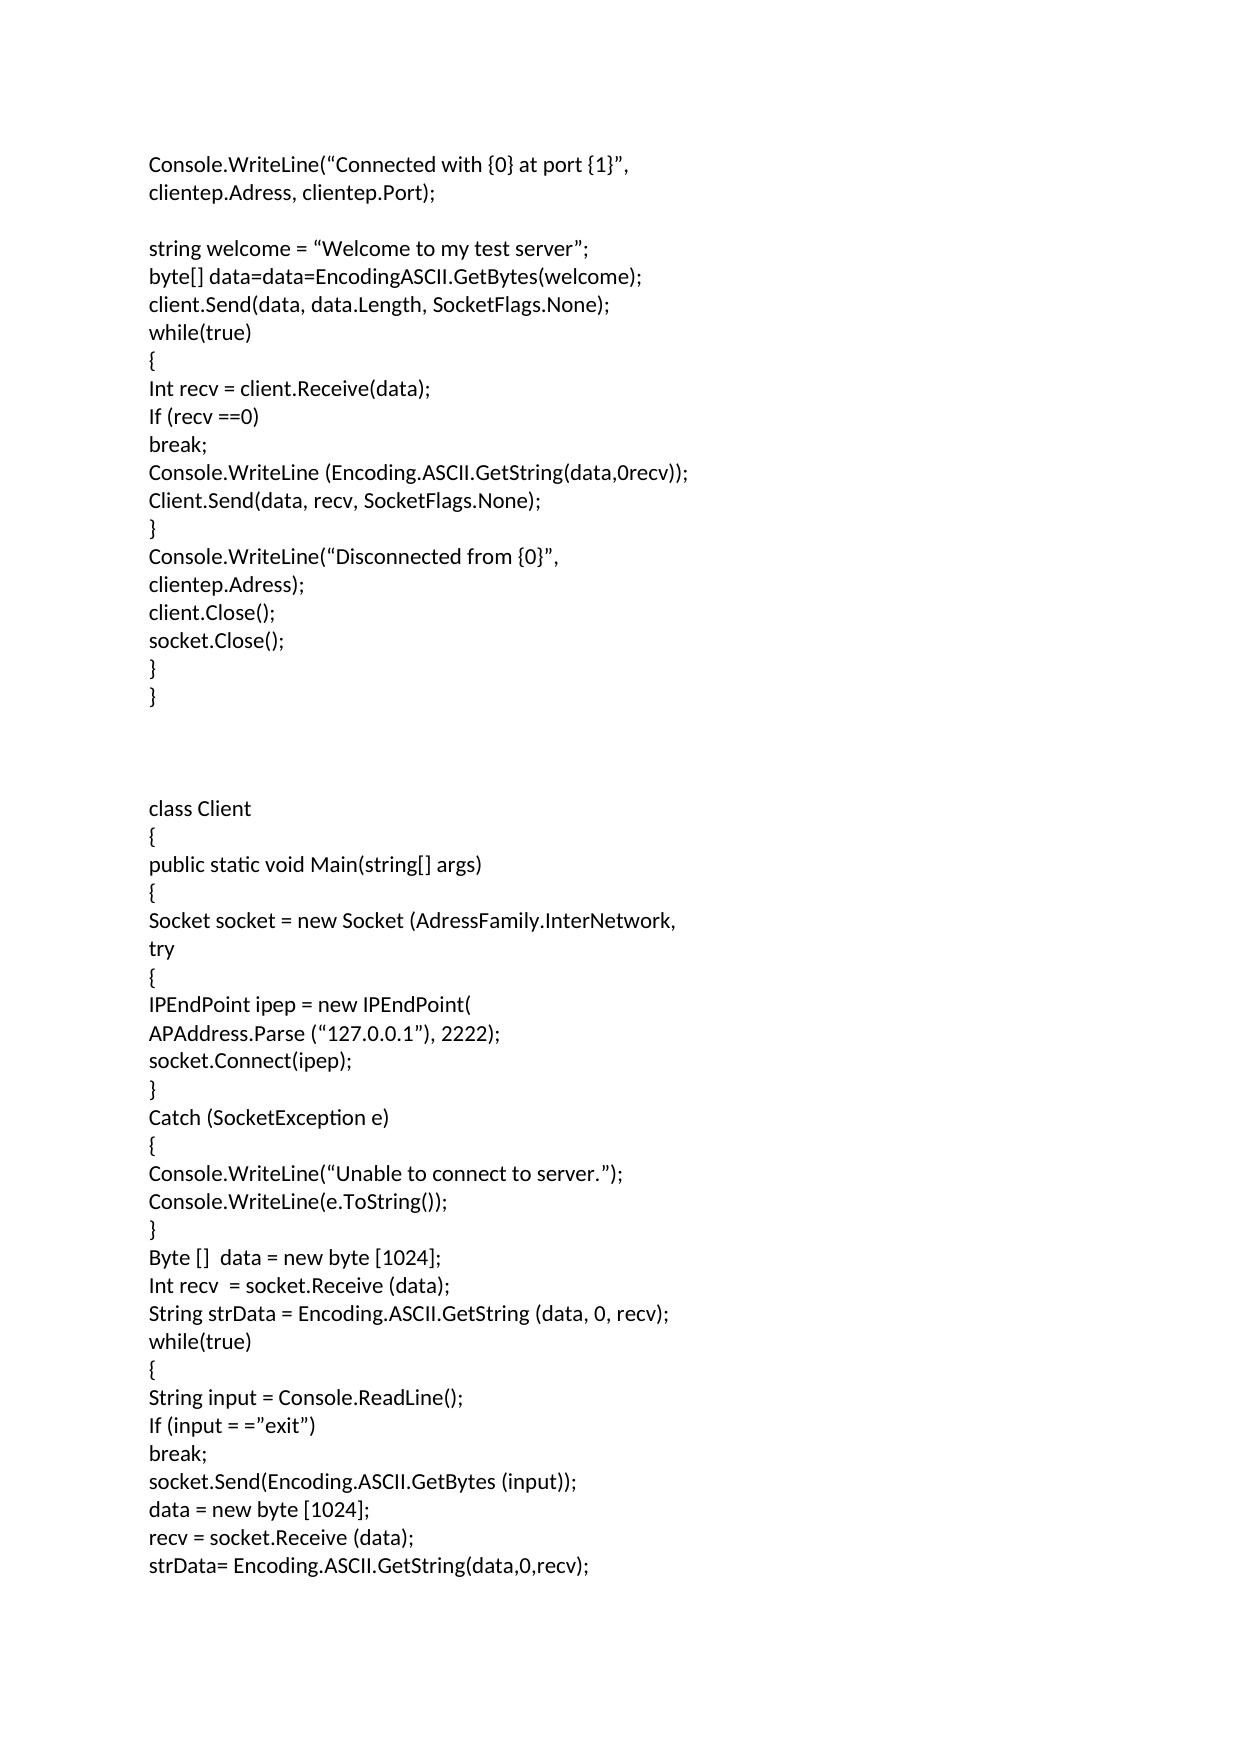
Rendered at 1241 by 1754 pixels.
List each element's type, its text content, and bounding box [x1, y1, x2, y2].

text Int recv = client.Receive(data); [148, 374, 1090, 402]
text String input = Console.ReadLine(); [148, 1383, 1090, 1411]
text { [148, 1355, 1090, 1383]
text Console.WriteLine (Encoding.ASCII.GetString(data,0recv)); [148, 458, 1090, 486]
text recv = socket.Receive (data); [148, 1523, 1090, 1551]
text break; [148, 430, 1090, 458]
text string welcome = “Welcome to my test server”; [148, 234, 1090, 262]
text clientep.Adress, clientep.Port); [148, 178, 1090, 206]
text If (recv ==0) [148, 402, 1090, 430]
text strData= Encoding.ASCII.GetString(data,0,recv); [148, 1551, 1090, 1579]
text Console.WriteLine(e.ToString()); [148, 1187, 1090, 1215]
text byte[] data=data=EncodingASCII.GetBytes(welcome); [148, 262, 1090, 290]
text } [148, 1075, 1090, 1103]
text while(true) [148, 318, 1090, 346]
text } [148, 682, 1090, 710]
text { [148, 1131, 1090, 1159]
text Catch (SocketException e) [148, 1103, 1090, 1131]
text break; [148, 1439, 1090, 1467]
text while(true) [148, 1327, 1090, 1355]
text public static void Main(string[] args) [148, 851, 1090, 878]
text client.Send(data, data.Length, SocketFlags.None); [148, 290, 1090, 318]
text class Client [148, 794, 1090, 822]
text Int recv = socket.Receive (data); [148, 1271, 1090, 1299]
text String strData = Encoding.ASCII.GetString (data, 0, recv); [148, 1299, 1090, 1327]
text If (input = =”exit”) [148, 1411, 1090, 1439]
text Console.WriteLine(“Disconnected from {0}”, [148, 542, 1090, 570]
text Byte [] data = new byte [1024]; [148, 1243, 1090, 1271]
text socket.Close(); [148, 626, 1090, 654]
text data = new byte [1024]; [148, 1495, 1090, 1523]
text client.Close(); [148, 598, 1090, 626]
text { [148, 822, 1090, 851]
text { [148, 346, 1090, 374]
text APAddress.Parse (“127.0.0.1”), 2222); [148, 1019, 1090, 1047]
text Console.WriteLine(“Unable to connect to server.”); [148, 1159, 1090, 1187]
text IPEndPoint ipep = new IPEndPoint( [148, 991, 1090, 1019]
text Socket socket = new Socket (AdressFamily.InterNetwork, [148, 907, 1090, 934]
text Console.WriteLine(“Connected with {0} at port {1}”, [148, 150, 1090, 178]
text } [148, 654, 1090, 682]
text socket.Send(Encoding.ASCII.GetBytes (input)); [148, 1467, 1090, 1495]
text } [148, 1215, 1090, 1243]
text { [148, 963, 1090, 991]
text Client.Send(data, recv, SocketFlags.None); [148, 486, 1090, 514]
text socket.Connect(ipep); [148, 1047, 1090, 1075]
text } [148, 514, 1090, 542]
text clientep.Adress); [148, 570, 1090, 598]
text { [148, 878, 1090, 907]
text try [148, 934, 1090, 963]
